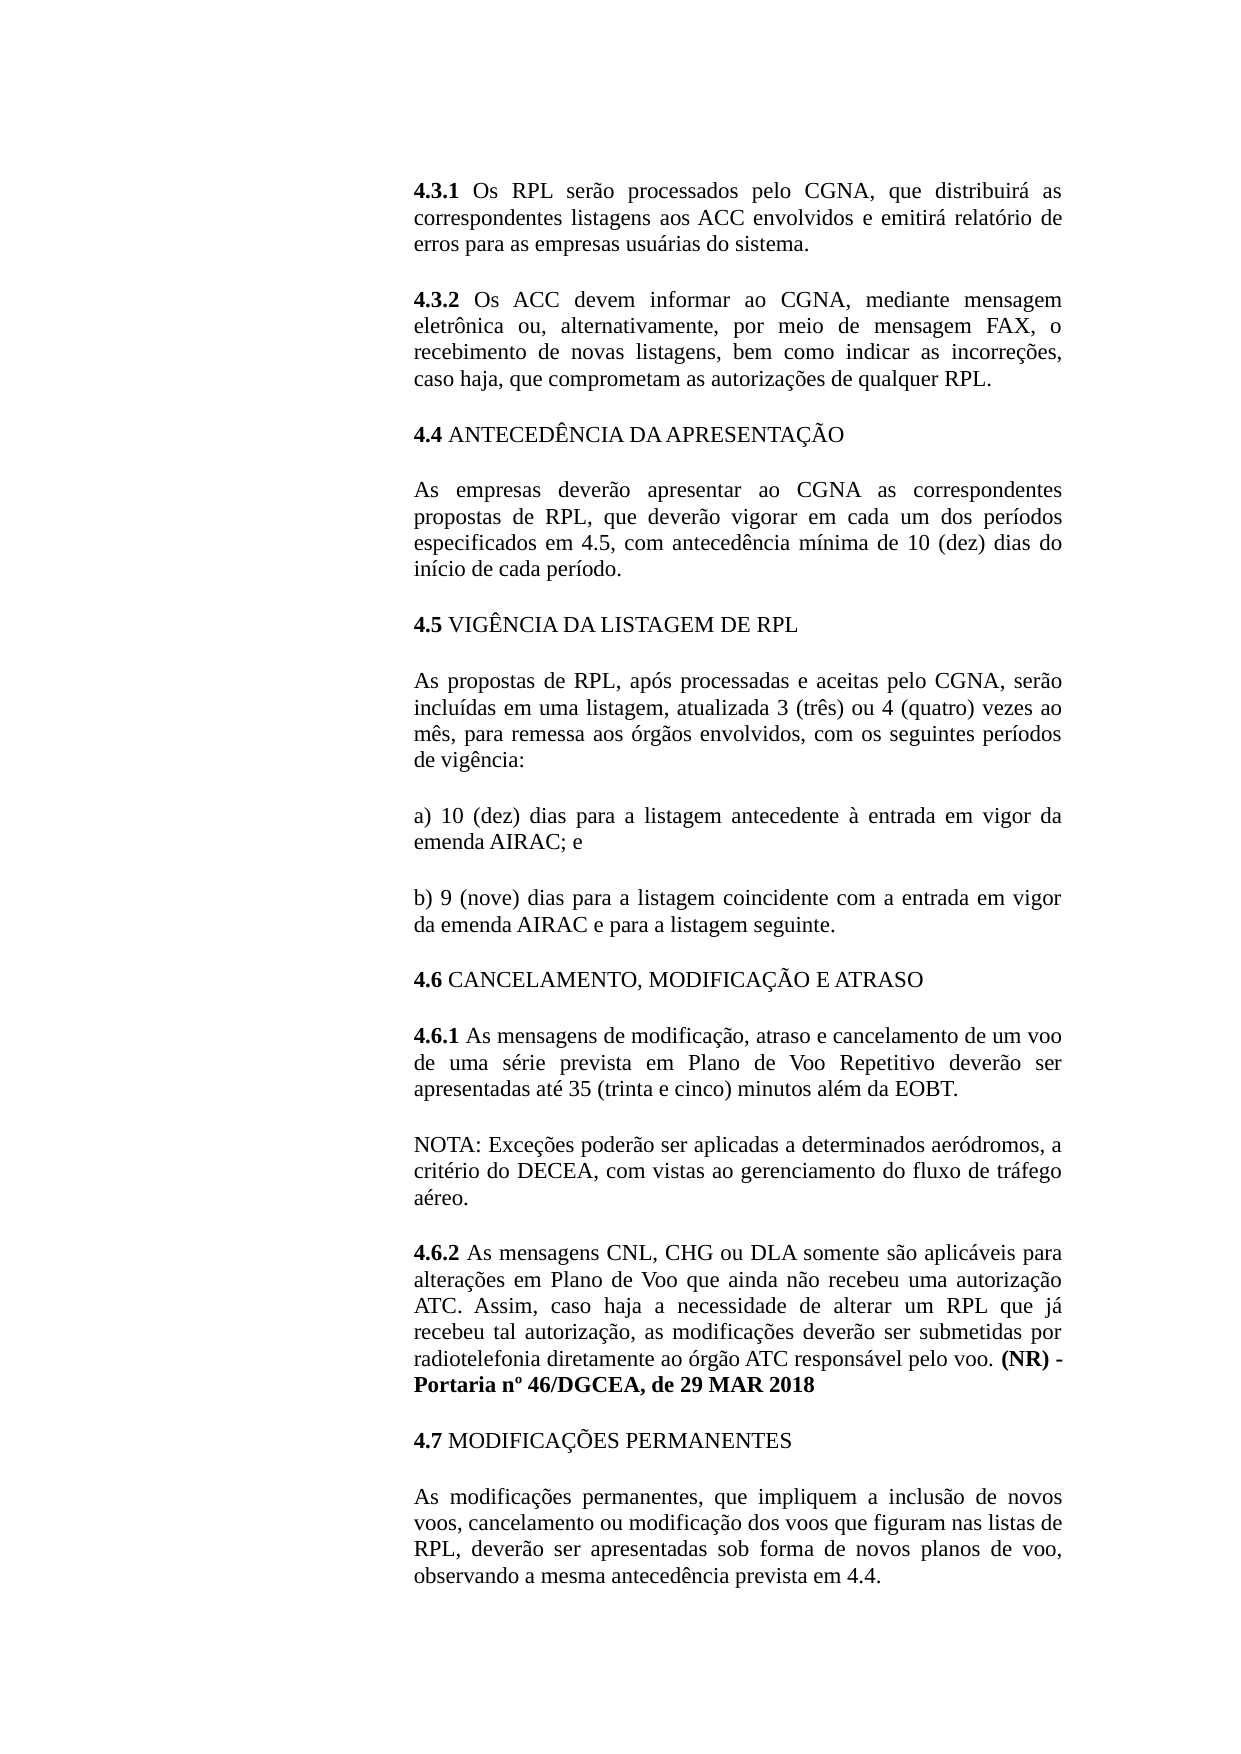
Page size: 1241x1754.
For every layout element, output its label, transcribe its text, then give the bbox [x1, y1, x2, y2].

text 4.6 CANCELAMENTO, MODIFICAÇÃO E ATRASO [413, 966, 1063, 993]
text b) 9 (nove) dias para a listagem coincidente com a entrada em vigor da emenda AIRAC e para a listagem seguinte. [413, 884, 1063, 937]
text 4.6.1 As mensagens de modificação, atraso e cancelamento de um voo de uma série prevista em Plano de Voo Repetitivo deverão ser apresentadas até 35 (trinta e cinco) minutos além da EOBT. [413, 1022, 1063, 1101]
text 4.3.2 Os ACC devem informar ao CGNA, mediante mensagem eletrônica ou, alternativamente, por meio de mensagem FAX, o recebimento de novas listagens, bem como indicar as incorreções, caso haja, que comprometam as autorizações de qualquer RPL. [413, 286, 1063, 391]
text As empresas deverão apresentar ao CGNA as correspondentes propostas de RPL, que deverão vigorar em cada um dos períodos especificados em 4.5, com antecedência mínima de 10 (dez) dias do início de cada período. [413, 476, 1063, 582]
text As propostas de RPL, após processadas e aceitas pelo CGNA, serão incluídas em uma listagem, atualizada 3 (três) ou 4 (quatro) vezes ao mês, para remessa aos órgãos envolvidos, com os seguintes períodos de vigência: [413, 667, 1063, 773]
text As modificações permanentes, que impliquem a inclusão de novos voos, cancelamento ou modificação dos voos que figuram nas listas de RPL, deverão ser apresentadas sob forma de novos planos de voo, observando a mesma antecedência prevista em 4.4. [413, 1483, 1063, 1588]
text 4.4 ANTECEDÊNCIA DA APRESENTAÇÃO [413, 421, 1063, 447]
text 4.6.2 As mensagens CNL, CHG ou DLA somente são aplicáveis para alterações em Plano de Voo que ainda não recebeu uma autorização ATC. Assim, caso haja a necessidade de alterar um RPL que já recebeu tal autorização, as modificações deverão ser submetidas por radiotelefonia diretamente ao órgão ATC responsável pelo voo. (NR) - Portaria nº 46/DGCEA, de 29 MAR 2018 [413, 1239, 1063, 1397]
text 4.7 MODIFICAÇÕES PERMANENTES [413, 1427, 1063, 1453]
text 4.3.1 Os RPL serão processados pelo CGNA, que distribuirá as correspondentes listagens aos ACC envolvidos e emitirá relatório de erros para as empresas usuárias do sistema. [413, 177, 1063, 256]
text NOTA: Exceções poderão ser aplicadas a determinados aeródromos, a critério do DECEA, com vistas ao gerenciamento do fluxo de tráfego aéreo. [413, 1131, 1063, 1210]
text a) 10 (dez) dias para a listagem antecedente à entrada em vigor da emenda AIRAC; e [413, 802, 1063, 855]
text 4.5 VIGÊNCIA DA LISTAGEM DE RPL [413, 611, 1063, 638]
